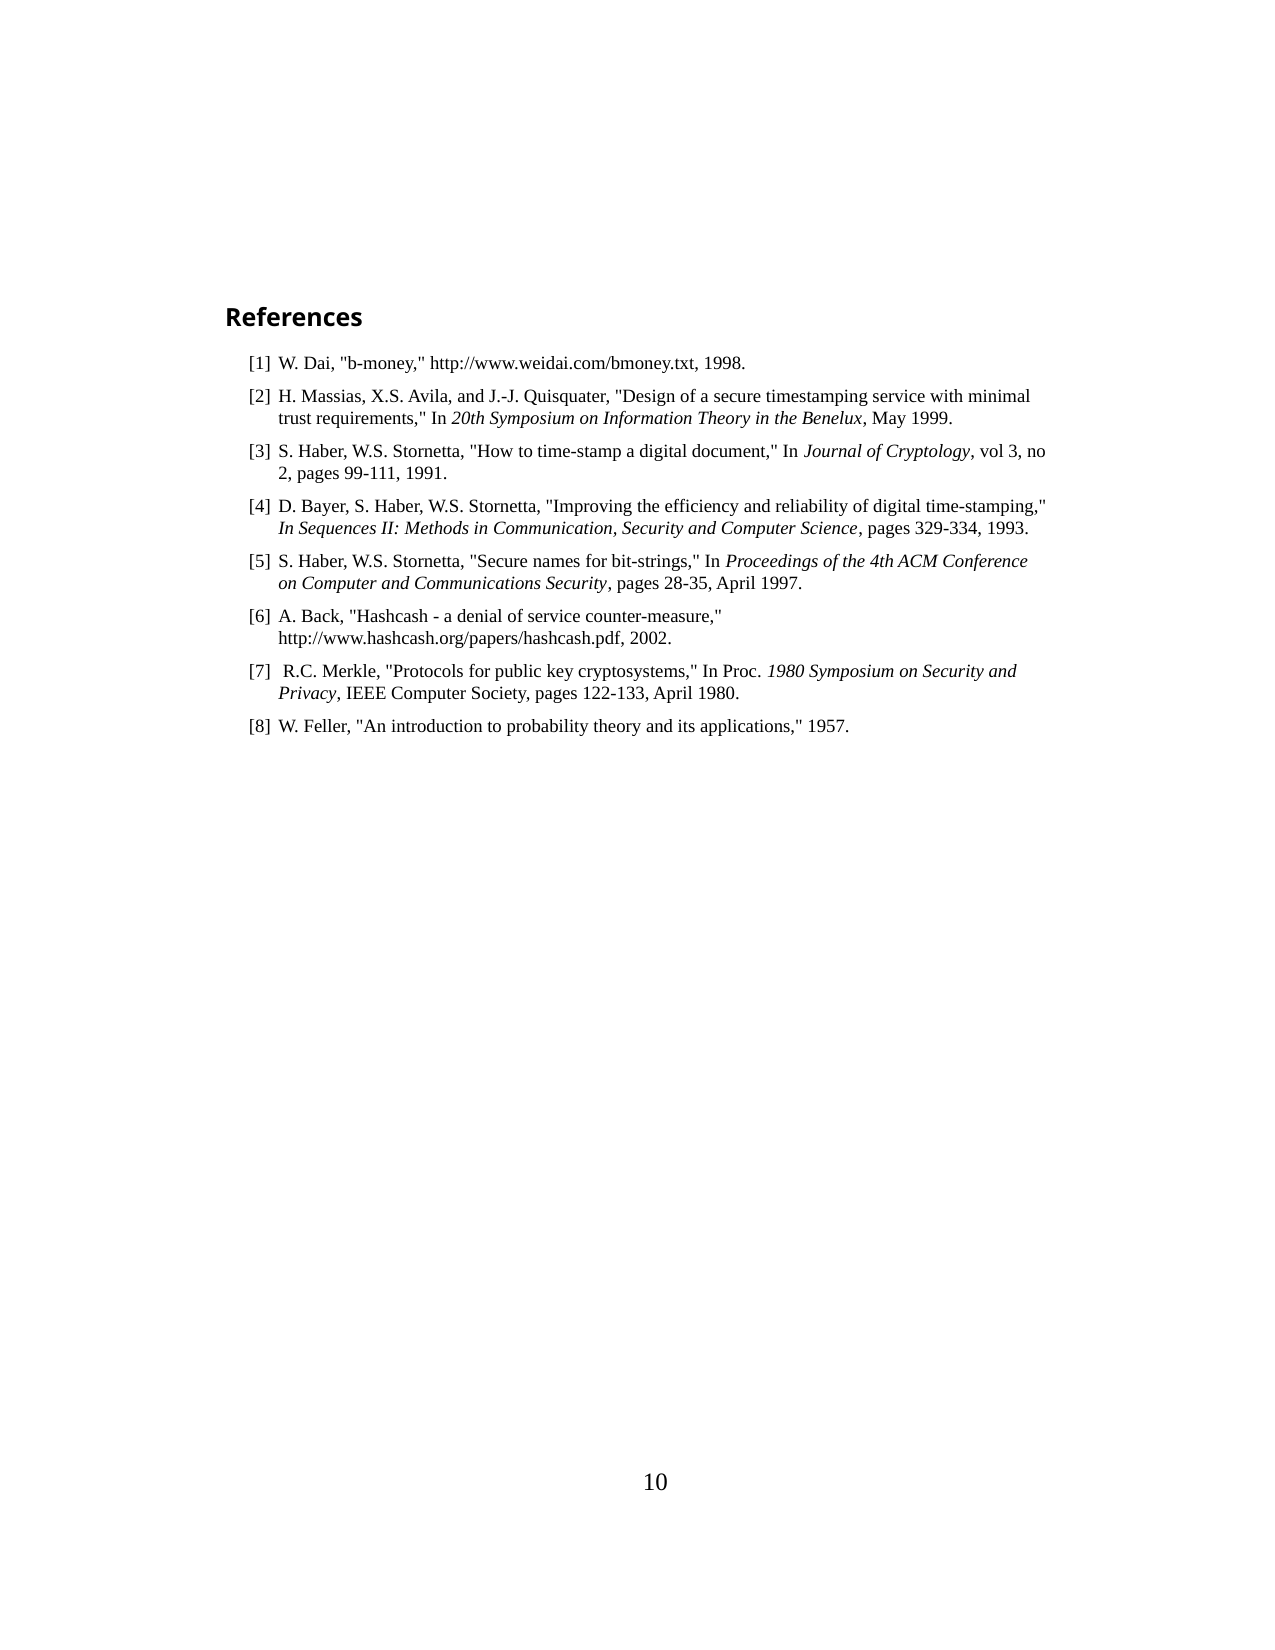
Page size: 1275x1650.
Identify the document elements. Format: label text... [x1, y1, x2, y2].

list D. Bayer, S. Haber, W.S. Stornetta, "Improving the efficiency and reliability of digital time-stamping," In Sequences II: Methods in Communication, Security and Computer Science, pages 329-334, 1993. [249, 495, 1050, 538]
list A. Back, "Hashcash - a denial of service counter-measure," http://www.hashcash.org/papers/hashcash.pdf, 2002. [249, 605, 1050, 648]
list W. Feller, "An introduction to probability theory and its applications," 1957. [249, 715, 1050, 737]
list S. Haber, W.S. Stornetta, "How to time-stamp a digital document," In Journal of Cryptology, vol 3, no 2, pages 99-111, 1991. [249, 440, 1050, 483]
list R.C. Merkle, "Protocols for public key cryptosystems," In Proc. 1980 Symposium on Security and Privacy, IEEE Computer Society, pages 122-133, April 1980. [249, 660, 1050, 703]
subtitle References [225, 299, 1050, 333]
list H. Massias, X.S. Avila, and J.-J. Quisquater, "Design of a secure timestamping service with minimal trust requirements," In 20th Symposium on Information Theory in the Benelux, May 1999. [249, 385, 1050, 428]
list W. Dai, "b-money," http://www.weidai.com/bmoney.txt, 1998. [249, 352, 1050, 373]
list S. Haber, W.S. Stornetta, "Secure names for bit-strings," In Proceedings of the 4th ACM Conference on Computer and Communications Security, pages 28-35, April 1997. [249, 550, 1050, 593]
